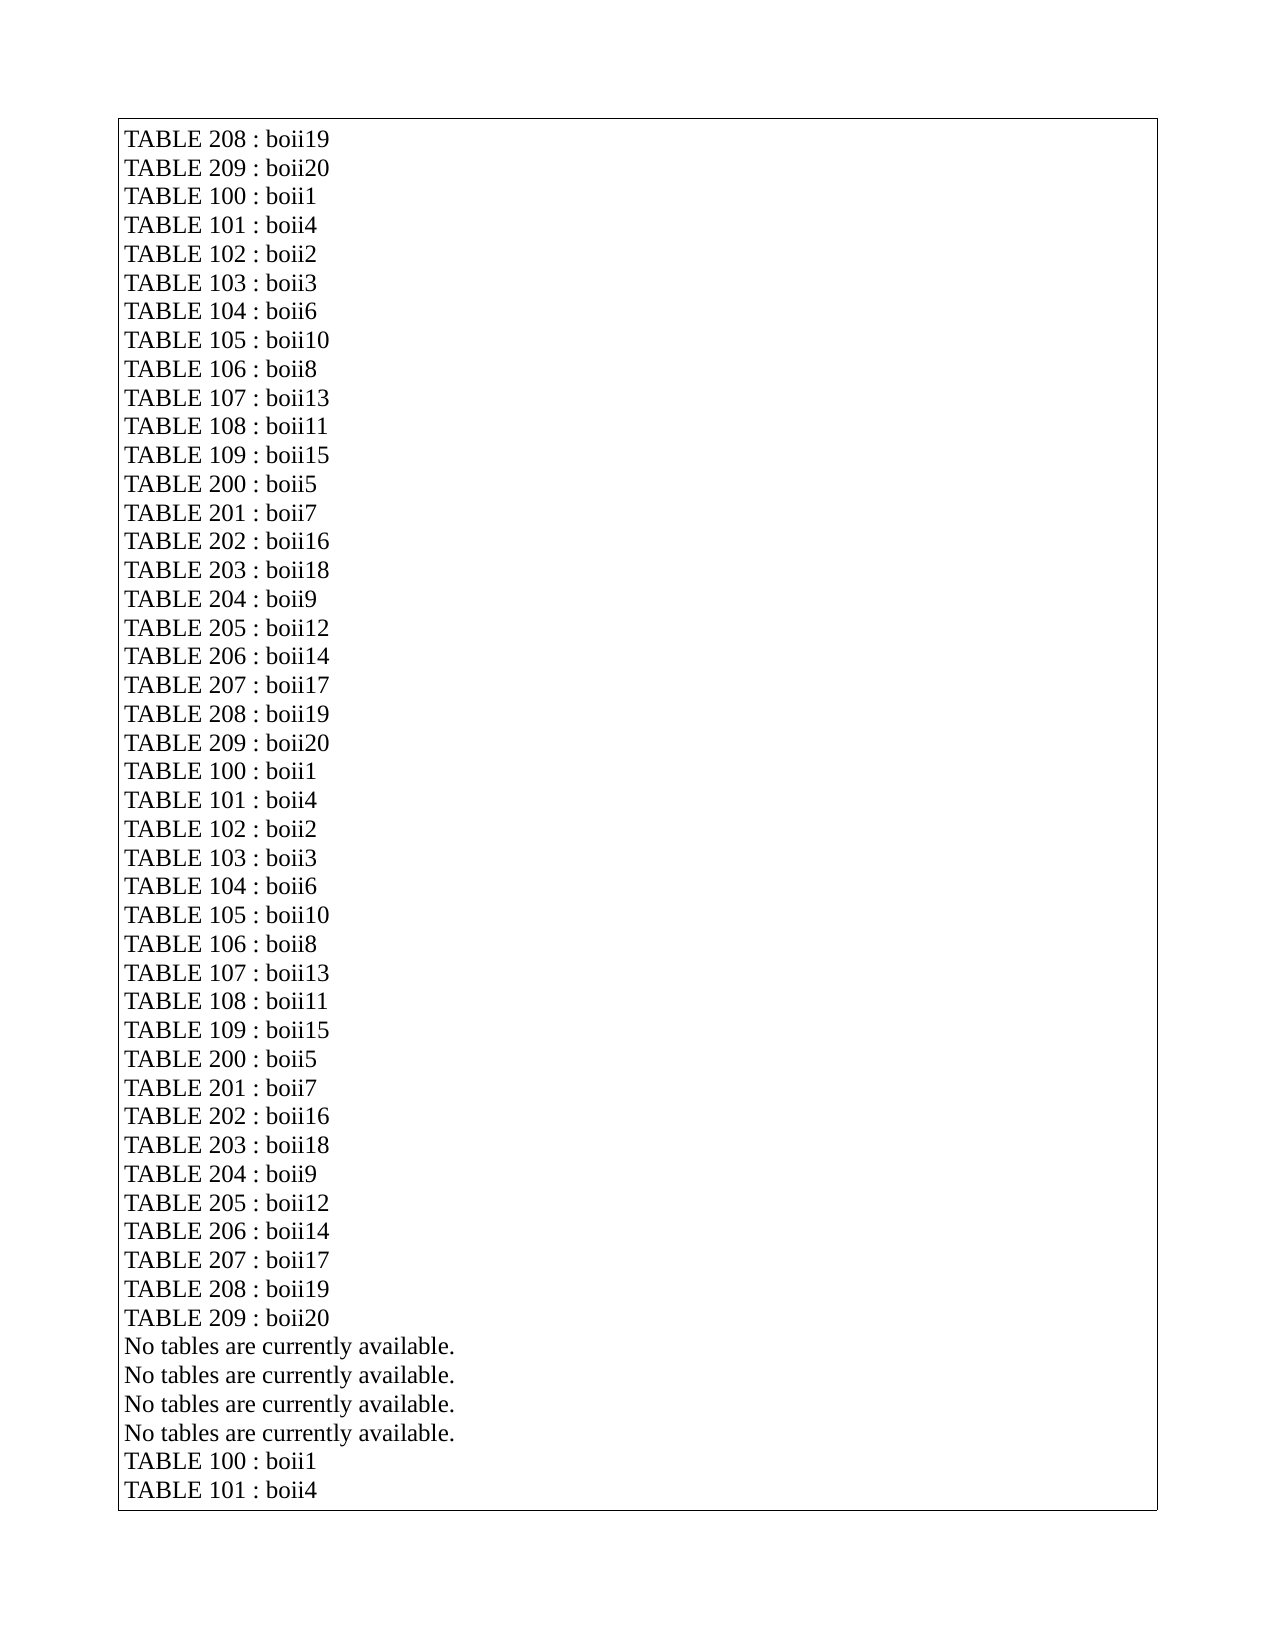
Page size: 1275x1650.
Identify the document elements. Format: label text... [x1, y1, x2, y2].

table_header TABLE 208 : boii19 TABLE 209 : boii20 TABLE 100 : boii1 TABLE 101 : boii4 TABLE 102 : boii2 TABLE 103 : boii3 TABLE 104 : boii6 TABLE 105 : boii10 TABLE 106 : boii8 TABLE 107 : boii13 TABLE 108 : boii11 TABLE 109 : boii15 TABLE 200 : boii5 TABLE 201 : boii7 TABLE 202 : boii16 TABLE 203 : boii18 TABLE 204 : boii9 TABLE 205 : boii12 TABLE 206 : boii14 TABLE 207 : boii17 TABLE 208 : boii19 TABLE 209 : boii20 TABLE 100 : boii1 TABLE 101 : boii4 TABLE 102 : boii2 TABLE 103 : boii3 TABLE 104 : boii6 TABLE 105 : boii10 TABLE 106 : boii8 TABLE 107 : boii13 TABLE 108 : boii11 TABLE 109 : boii15 TABLE 200 : boii5 TABLE 201 : boii7 TABLE 202 : boii16 TABLE 203 : boii18 TABLE 204 : boii9 TABLE 205 : boii12 TABLE 206 : boii14 TABLE 207 : boii17 TABLE 208 : boii19 TABLE 209 : boii20 No tables are currently available. No tables are currently available. No tables are currently available. No tables are currently available. TABLE 100 : boii1 TABLE 101 : boii4 [119, 119, 1157, 1510]
